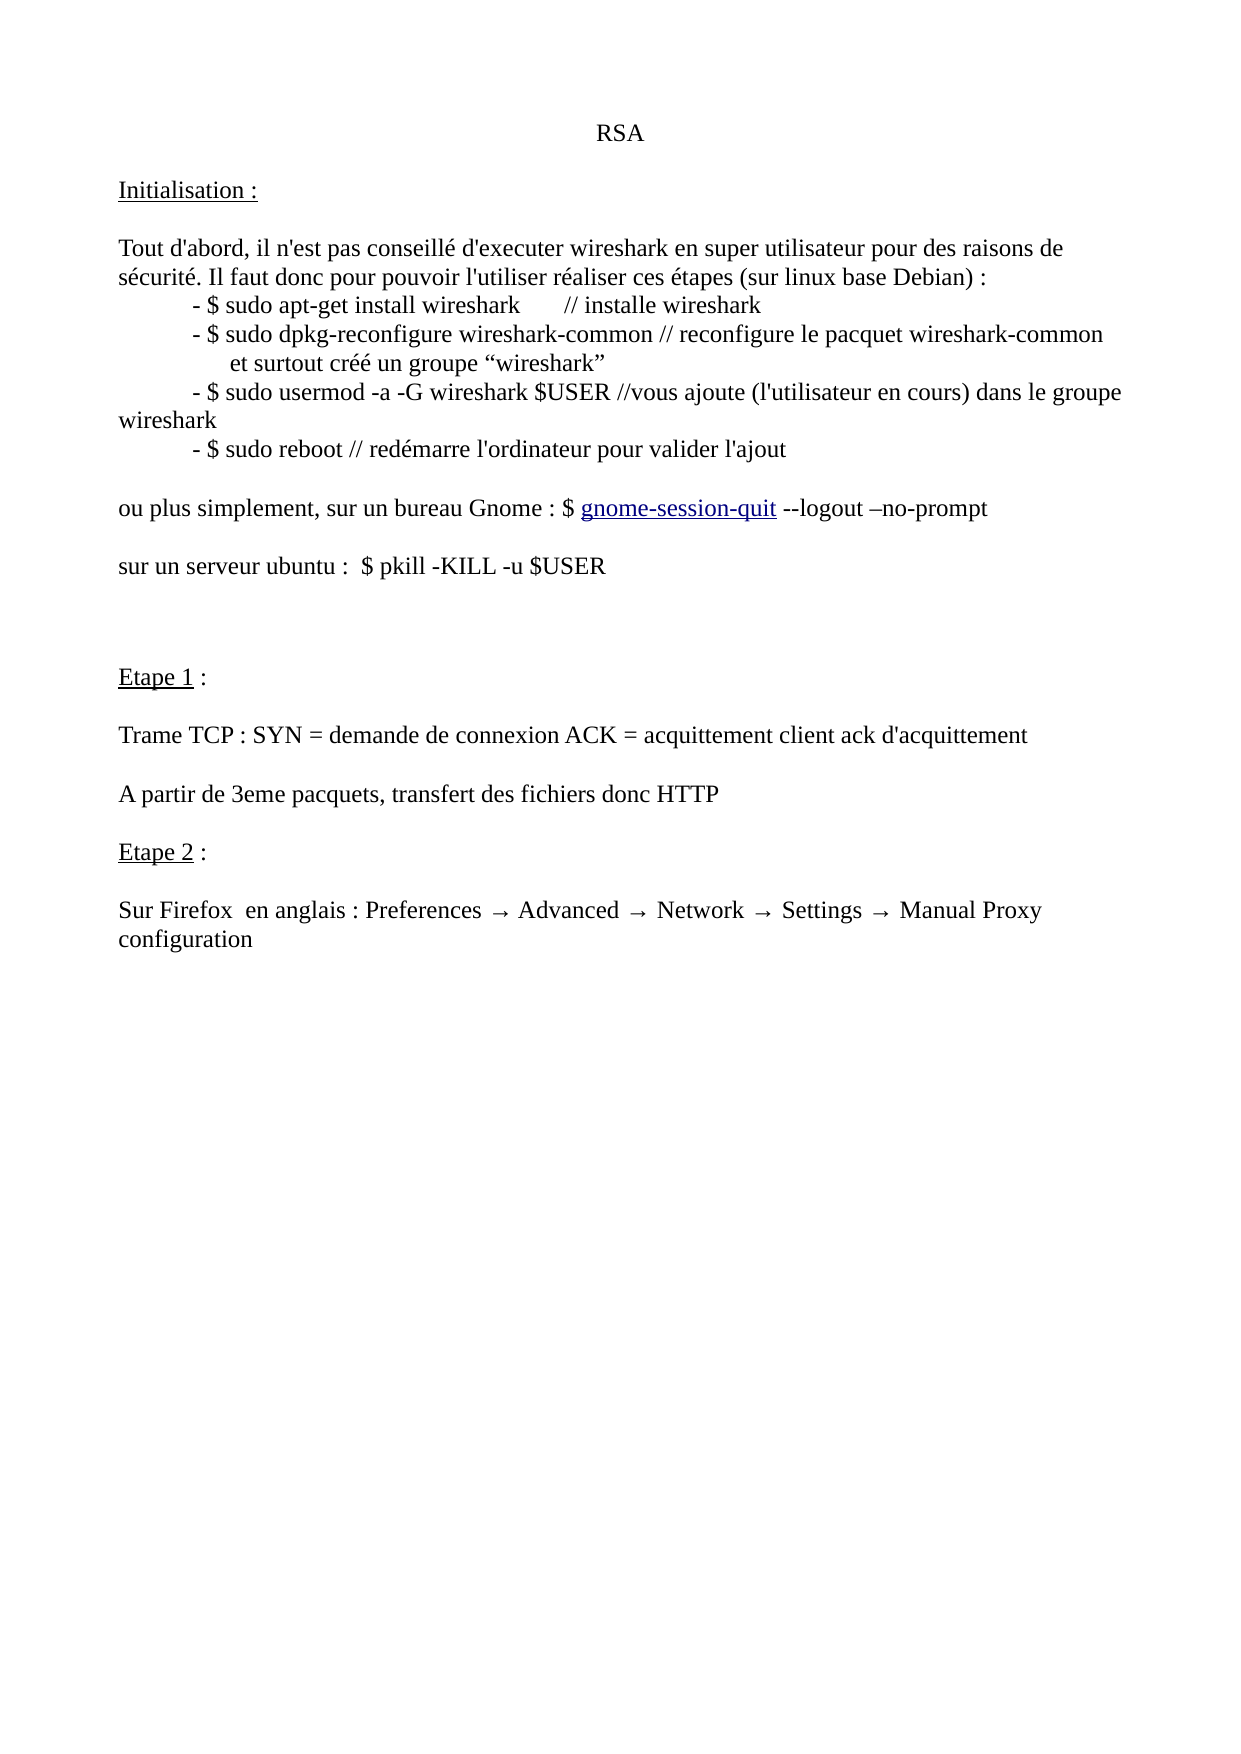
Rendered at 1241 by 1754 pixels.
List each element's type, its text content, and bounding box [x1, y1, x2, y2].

text RSA [118, 118, 1122, 147]
text Etape 1 : [118, 662, 1122, 691]
text Sur Firefox en anglais : Preferences → Advanced → Network → Settings → Manual Proxy configuration [118, 895, 1122, 953]
text - $ sudo reboot // redémarre l'ordinateur pour valider l'ajout [118, 434, 1122, 463]
text A partir de 3eme pacquets, transfert des fichiers donc HTTP [118, 779, 1122, 807]
text - $ sudo usermod -a -G wireshark $USER //vous ajoute (l'utilisateur en cours) dans le groupe wireshark [118, 377, 1122, 434]
text ou plus simplement, sur un bureau Gnome : $ gnome-session-quit --logout –no-prompt [118, 493, 1122, 521]
text Etape 2 : [118, 837, 1122, 866]
text Initialisation : [118, 176, 1122, 204]
text - $ sudo apt-get install wireshark // installe wireshark [118, 291, 1122, 319]
text - $ sudo dpkg-reconfigure wireshark-common // reconfigure le pacquet wireshark-common et surtout créé un groupe “wireshark” [118, 319, 1122, 377]
text sur un serveur ubuntu : $ pkill -KILL -u $USER [118, 551, 1122, 579]
text Trame TCP : SYN = demande de connexion ACK = acquittement client ack d'acquittement [118, 720, 1122, 749]
text Tout d'abord, il n'est pas conseillé d'executer wireshark en super utilisateur pour des raisons de sécurité. Il faut donc pour pouvoir l'utiliser réaliser ces étapes (sur linux base Debian) : [118, 233, 1122, 291]
